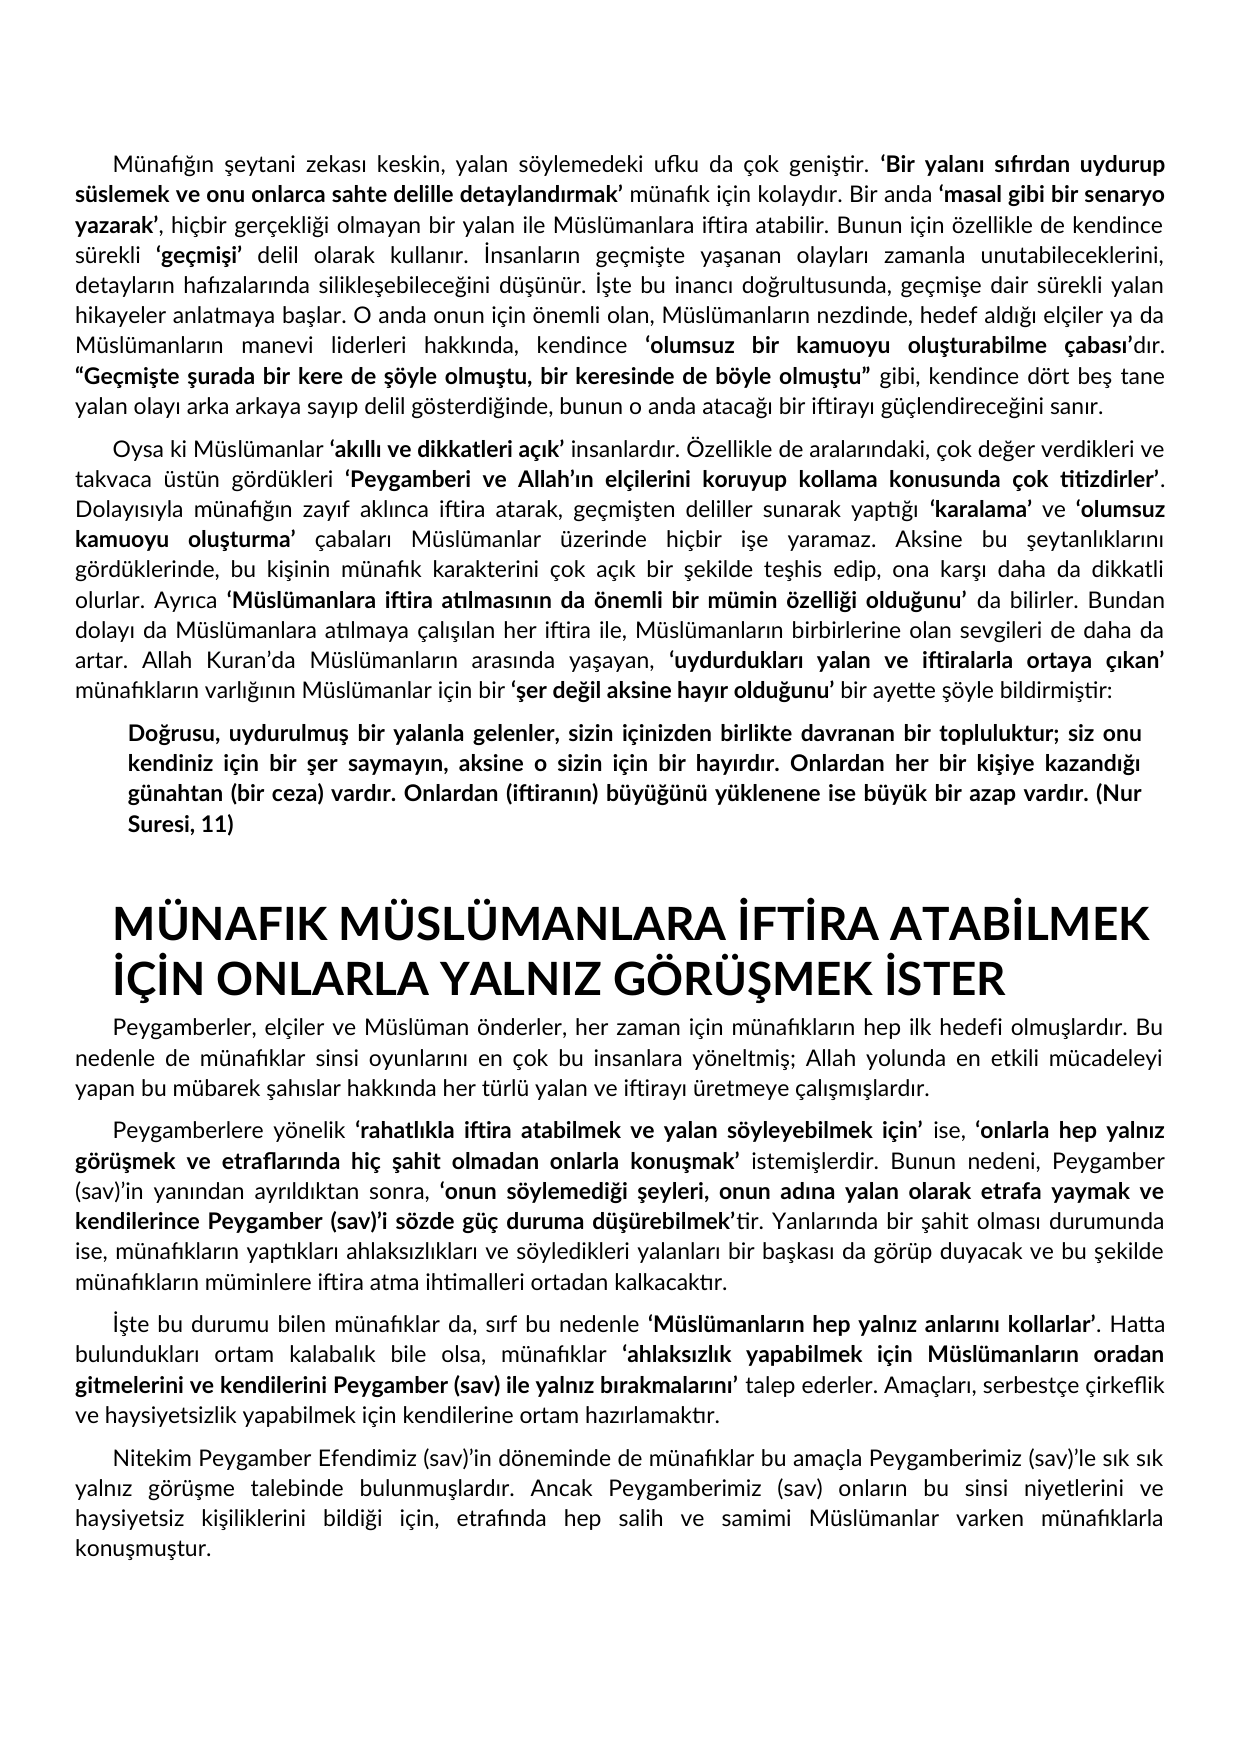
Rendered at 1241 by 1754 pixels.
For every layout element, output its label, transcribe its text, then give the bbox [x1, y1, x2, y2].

text Doğrusu, uydurulmuş bir yalanla gelenler, sizin içinizden birlikte davranan bir topluluktur; siz onu kendiniz için bir şer saymayın, aksine o sizin için bir hayırdır. Onlardan her bir kişiye kazandığı günahtan (bir ceza) vardır. Onlardan (iftiranın) büyüğünü yüklenene ise büyük bir azap vardır. (Nur Suresi, 11) [128, 719, 1143, 837]
text Münafığın şeytani zekası keskin, yalan söylemedeki ufku da çok geniştir. ‘Bir yalanı sıfırdan uydurup süslemek ve onu onlarca sahte delille detaylandırmak’ münafık için kolaydır. Bir anda ‘masal gibi bir senaryo yazarak’, hiçbir gerçekliği olmayan bir yalan ile Müslümanlara iftira atabilir. Bunun için özellikle de kendince sürekli ‘geçmişi’ delil olarak kullanır. İnsanların geçmişte yaşanan olayları zamanla unutabileceklerini, detayların hafızalarında silikleşebileceğini düşünür. İşte bu inancı doğrultusunda, geçmişe dair sürekli yalan hikayeler anlatmaya başlar. O anda onun için önemli olan, Müslümanların nezdinde, hedef aldığı elçiler ya da Müslümanların manevi liderleri hakkında, kendince ‘olumsuz bir kamuoyu oluşturabilme çabası’dır. “Geçmişte şurada bir kere de şöyle olmuştu, bir keresinde de böyle olmuştu” gibi, kendince dört beş tane yalan olayı arka arkaya sayıp delil gösterdiğinde, bunun o anda atacağı bir iftirayı güçlendireceğini sanır. [75, 150, 1165, 419]
text Oysa ki Müslümanlar ‘akıllı ve dikkatleri açık’ insanlardır. Özellikle de aralarındaki, çok değer verdikleri ve takvaca üstün gördükleri ‘Peygamberi ve Allah’ın elçilerini koruyup kollama konusunda çok titizdirler’. Dolayısıyla münafığın zayıf aklınca iftira atarak, geçmişten deliller sunarak yaptığı ‘karalama’ ve ‘olumsuz kamuoyu oluşturma’ çabaları Müslümanlar üzerinde hiçbir işe yaramaz. Aksine bu şeytanlıklarını gördüklerinde, bu kişinin münafık karakterini çok açık bir şekilde teşhis edip, ona karşı daha da dikkatli olurlar. Ayrıca ‘Müslümanlara iftira atılmasının da önemli bir mümin özelliği olduğunu’ da bilirler. Bundan dolayı da Müslümanlara atılmaya çalışılan her iftira ile, Müslümanların birbirlerine olan sevgileri de daha da artar. Allah Kuran’da Müslümanların arasında yaşayan, ‘uydurdukları yalan ve iftiralarla ortaya çıkan’ münafıkların varlığının Müslümanlar için bir ‘şer değil aksine hayır olduğunu’ bir ayette şöyle bildirmiştir: [75, 434, 1165, 703]
text Peygamberler, elçiler ve Müslüman önderler, her zaman için münafıkların hep ilk hedefi olmuşlardır. Bu nedenle de münafıklar sinsi oyunlarını en çok bu insanlara yöneltmiş; Allah yolunda en etkili mücadeleyi yapan bu mübarek şahıslar hakkında her türlü yalan ve iftirayı üretmeye çalışmışlardır. [75, 1013, 1165, 1101]
text Peygamberlere yönelik ‘rahatlıkla iftira atabilmek ve yalan söyleyebilmek için’ ise, ‘onlarla hep yalnız görüşmek ve etraflarında hiç şahit olmadan onlarla konuşmak’ istemişlerdir. Bunun nedeni, Peygamber (sav)’in yanından ayrıldıktan sonra, ‘onun söylemediği şeyleri, onun adına yalan olarak etrafa yaymak ve kendilerince Peygamber (sav)’i sözde güç duruma düşürebilmek’tir. Yanlarında bir şahit olması durumunda ise, münafıkların yaptıkları ahlaksızlıkları ve söyledikleri yalanları bir başkası da görüp duyacak ve bu şekilde münafıkların müminlere iftira atma ihtimalleri ortadan kalkacaktır. [75, 1116, 1165, 1295]
subtitle MÜNAFIK MÜSLÜMANLARA İFTİRA ATABİLMEK İÇİN ONLARLA YALNIZ GÖRÜŞMEK İSTER [112, 895, 1165, 1005]
text Nitekim Peygamber Efendimiz (sav)’in döneminde de münafıklar bu amaçla Peygamberimiz (sav)’le sık sık yalnız görüşme talebinde bulunmuşlardır. Ancak Peygamberimiz (sav) onların bu sinsi niyetlerini ve haysiyetsiz kişiliklerini bildiği için, etrafında hep salih ve samimi Müslümanlar varken münafıklarla konuşmuştur. [75, 1443, 1165, 1561]
text İşte bu durumu bilen münafıklar da, sırf bu nedenle ‘Müslümanların hep yalnız anlarını kollarlar’. Hatta bulundukları ortam kalabalık bile olsa, münafıklar ‘ahlaksızlık yapabilmek için Müslümanların oradan gitmelerini ve kendilerini Peygamber (sav) ile yalnız bırakmalarını’ talep ederler. Amaçları, serbestçe çirkeflik ve haysiyetsizlik yapabilmek için kendilerine ortam hazırlamaktır. [75, 1310, 1165, 1428]
